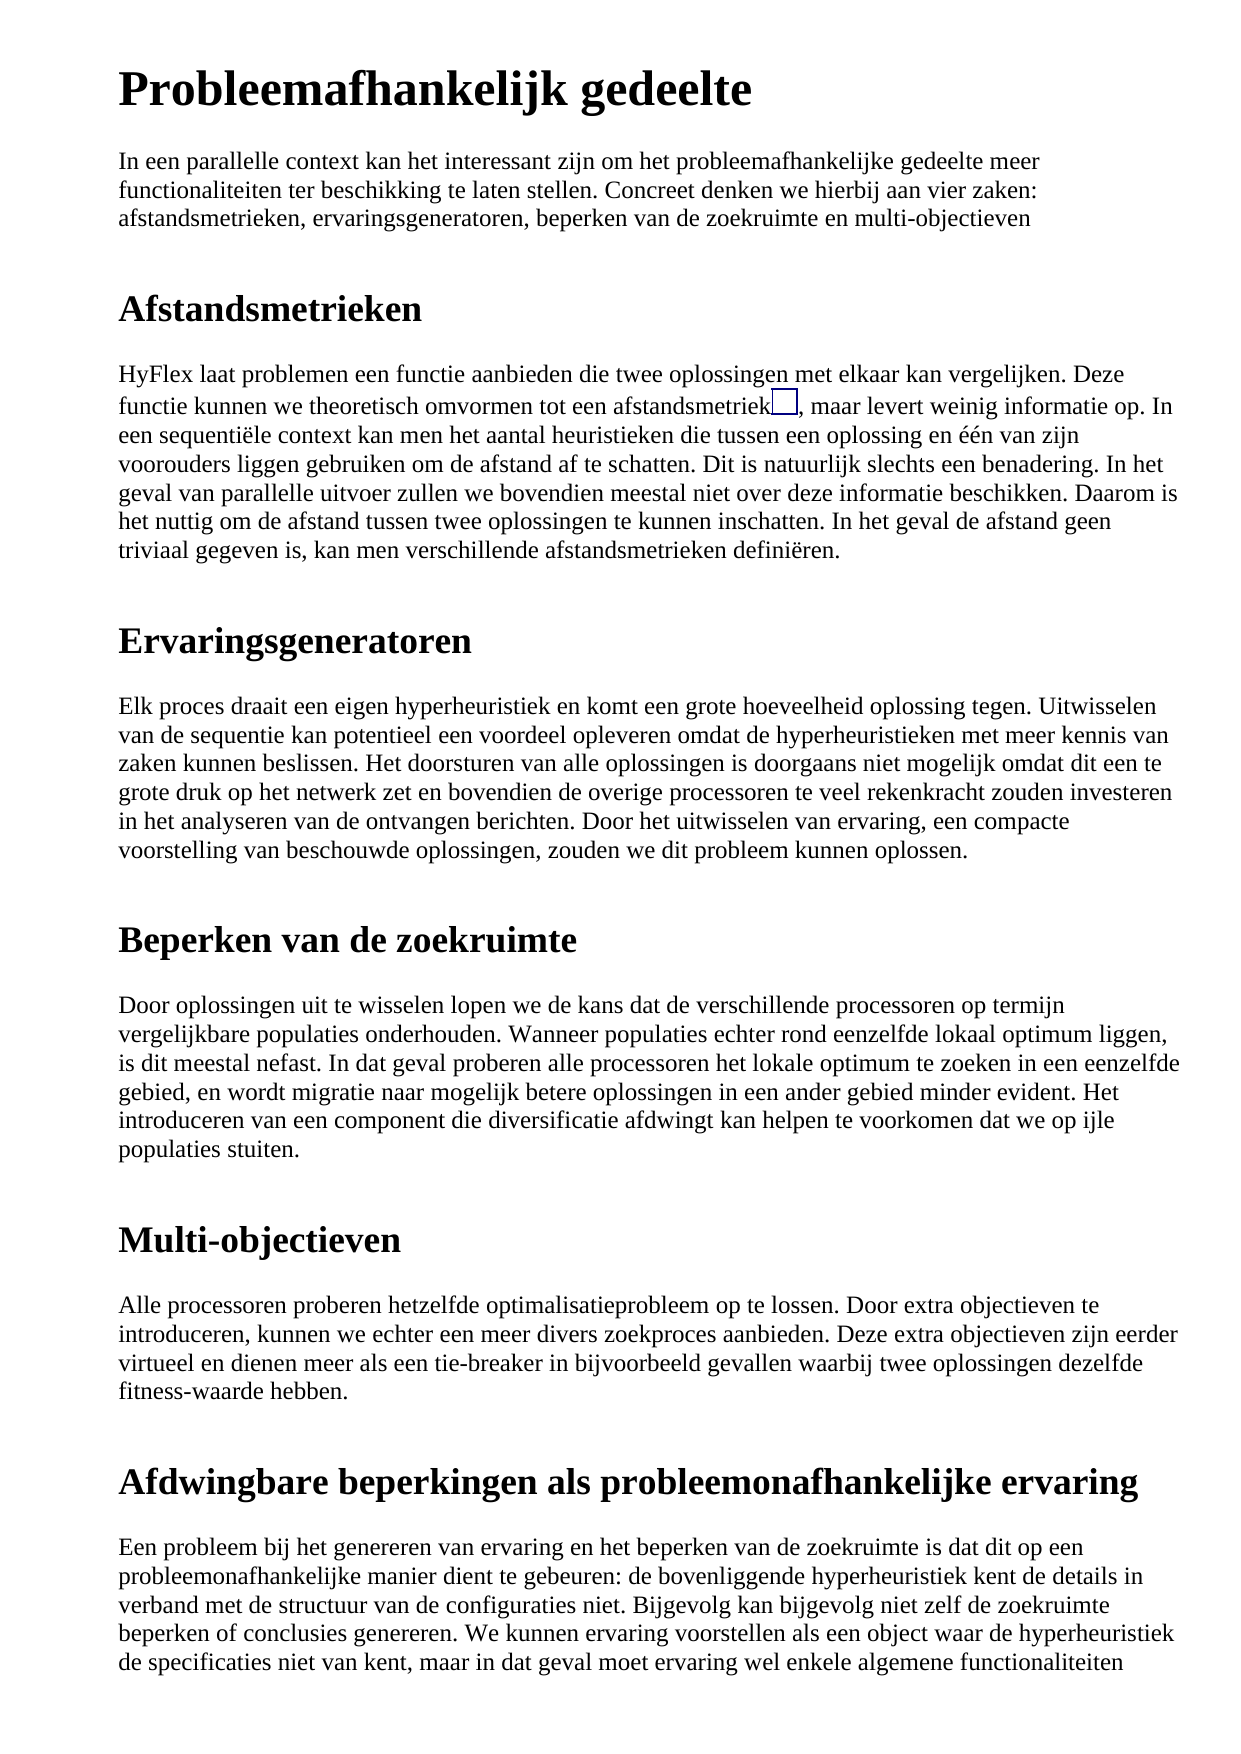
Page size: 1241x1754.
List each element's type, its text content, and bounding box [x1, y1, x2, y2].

text HyFlex laat problemen een functie aanbieden die twee oplossingen met elkaar kan vergelijken. Deze functie kunnen we theoretisch omvormen tot een afstandsmetriek, maar levert weinig informatie op. In een sequentiële context kan men het aantal heuristieken die tussen een oplossing en één van zijn voorouders liggen gebruiken om de afstand af te schatten. Dit is natuurlijk slechts een benadering. In het geval van parallelle uitvoer zullen we bovendien meestal niet over deze informatie beschikken. Daarom is het nuttig om de afstand tussen twee oplossingen te kunnen inschatten. In het geval de afstand geen triviaal gegeven is, kan men verschillende afstandsmetrieken definiëren. [118, 359, 1181, 564]
subtitle Afdwingbare beperkingen als probleemonafhankelijke ervaring [118, 1459, 1181, 1503]
text Door oplossingen uit te wisselen lopen we de kans dat de verschillende processoren op termijn vergelijkbare populaties onderhouden. Wanneer populaties echter rond eenzelfde lokaal optimum liggen, is dit meestal nefast. In dat geval proberen alle processoren het lokale optimum te zoeken in een eenzelfde gebied, en wordt migratie naar mogelijk betere oplossingen in een ander gebied minder evident. Het introduceren van een component die diversificatie afdwingt kan helpen te voorkomen dat we op ijle populaties stuiten. [118, 991, 1181, 1163]
text Alle processoren proberen hetzelfde optimalisatieprobleem op te lossen. Door extra objectieven te introduceren, kunnen we echter een meer divers zoekproces aanbieden. Deze extra objectieven zijn eerder virtueel en dienen meer als een tie-breaker in bijvoorbeeld gevallen waarbij twee oplossingen dezelfde fitness-waarde hebben. [118, 1290, 1181, 1405]
text Elk proces draait een eigen hyperheuristiek en komt een grote hoeveelheid oplossing tegen. Uitwisselen van de sequentie kan potentieel een voordeel opleveren omdat de hyperheuristieken met meer kennis van zaken kunnen beslissen. Het doorsturen van alle oplossingen is doorgaans niet mogelijk omdat dit een te grote druk op het netwerk zet en bovendien de overige processoren te veel rekenkracht zouden investeren in het analyseren van de ontvangen berichten. Door het uitwisselen van ervaring, een compacte voorstelling van beschouwde oplossingen, zouden we dit probleem kunnen oplossen. [118, 691, 1181, 863]
subtitle Ervaringsgeneratoren [118, 618, 1181, 661]
subtitle Afstandsmetrieken [118, 287, 1181, 330]
subtitle Beperken van de zoekruimte [118, 918, 1181, 961]
text Een probleem bij het genereren van ervaring en het beperken van de zoekruimte is dat dit op een probleemonafhankelijke manier dient te gebeuren: de bovenliggende hyperheuristiek kent de details in verband met de structuur van de configuraties niet. Bijgevolg kan bijgevolg niet zelf de zoekruimte beperken of conclusies genereren. We kunnen ervaring voorstellen als een object waar de hyperheuristiek de specificaties niet van kent, maar in dat geval moet ervaring wel enkele algemene functionaliteiten [118, 1532, 1181, 1676]
subtitle Probleemafhankelijk gedeelte [118, 59, 1181, 117]
text In een parallelle context kan het interessant zijn om het probleemafhankelijke gedeelte meer functionaliteiten ter beschikking te laten stellen. Concreet denken we hierbij aan vier zaken: afstandsmetrieken, ervaringsgeneratoren, beperken van de zoekruimte en multi-objectieven [118, 146, 1181, 232]
subtitle Multi-objectieven [118, 1217, 1181, 1261]
